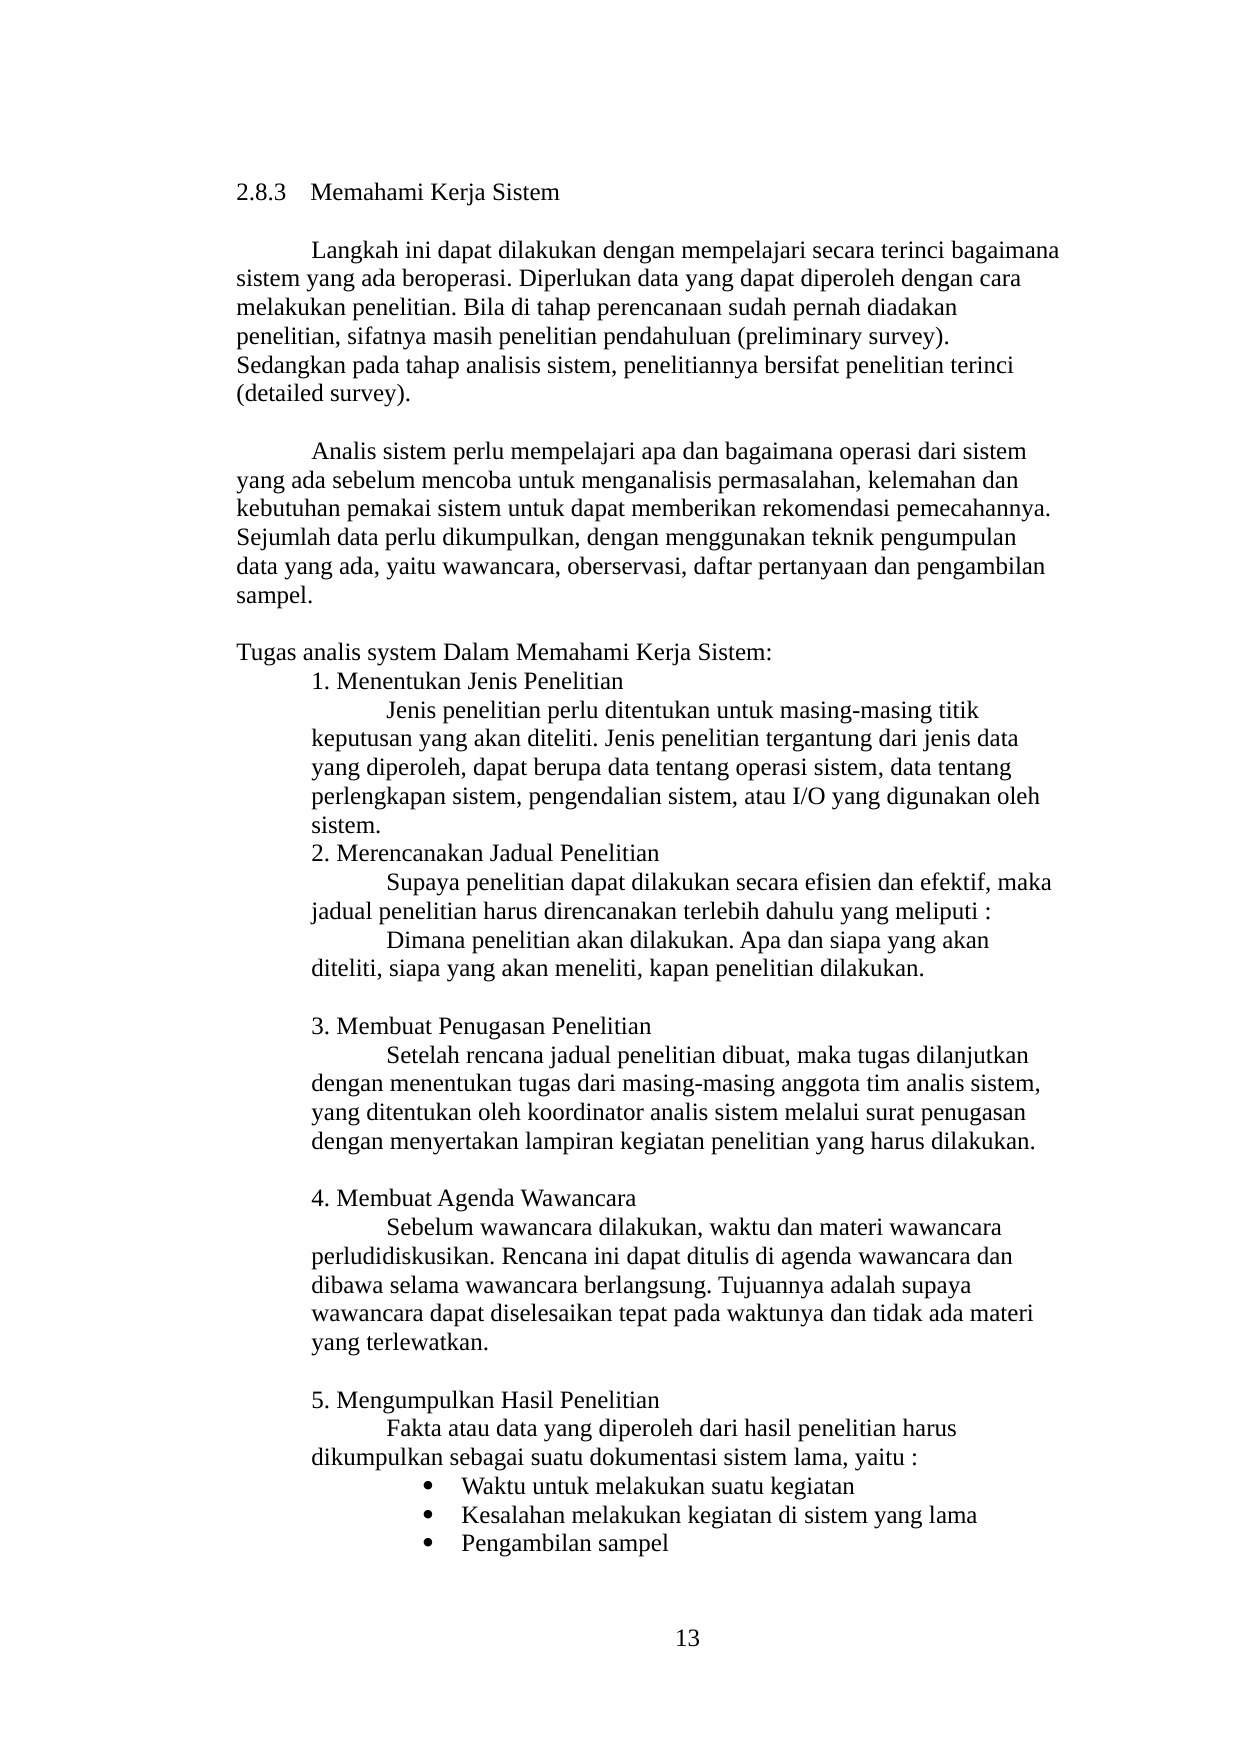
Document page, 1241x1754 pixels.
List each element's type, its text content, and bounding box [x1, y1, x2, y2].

subtitle 2.8.3 Memahami Kerja Sistem [236, 177, 1063, 206]
text 1. Menentukan Jenis Penelitian [311, 666, 1063, 695]
text Tugas analis system Dalam Memahami Kerja Sistem: [236, 637, 1063, 666]
text 3. Membuat Penugasan Penelitian [311, 1011, 1063, 1040]
text Dimana penelitian akan dilakukan. Apa dan siapa yang akan diteliti, siapa yang akan meneliti, kapan penelitian dilakukan. [311, 925, 1063, 982]
text Jenis penelitian perlu ditentukan untuk masing-masing titik keputusan yang akan diteliti. Jenis penelitian tergantung dari jenis data yang diperoleh, dapat berupa data tentang operasi sistem, data tentang perlengkapan sistem, pengendalian sistem, atau I/O yang digunakan oleh sistem. [311, 695, 1063, 838]
text Langkah ini dapat dilakukan dengan mempelajari secara terinci bagaimana sistem yang ada beroperasi. Diperlukan data yang dapat diperoleh dengan cara melakukan penelitian. Bila di tahap perencanaan sudah pernah diadakan penelitian, sifatnya masih penelitian pendahuluan (preliminary survey). Sedangkan pada tahap analisis sistem, penelitiannya bersifat penelitian terinci (detailed survey). [236, 235, 1063, 407]
text Analis sistem perlu mempelajari apa dan bagaimana operasi dari sistem yang ada sebelum mencoba untuk menganalisis permasalahan, kelemahan dan kebutuhan pemakai sistem untuk dapat memberikan rekomendasi pemecahannya. Sejumlah data perlu dikumpulkan, dengan menggunakan teknik pengumpulan data yang ada, yaitu wawancara, oberservasi, daftar pertanyaan dan pengambilan sampel. [236, 436, 1063, 608]
list Waktu untuk melakukan suatu kegiatan [424, 1471, 1063, 1500]
text Fakta atau data yang diperoleh dari hasil penelitian harus dikumpulkan sebagai suatu dokumentasi sistem lama, yaitu : [311, 1413, 1063, 1471]
text 2. Merencanakan Jadual Penelitian [311, 838, 1063, 867]
text 4. Membuat Agenda Wawancara [311, 1183, 1063, 1212]
text Supaya penelitian dapat dilakukan secara efisien dan efektif, maka jadual penelitian harus direncanakan terlebih dahulu yang meliputi : [311, 867, 1063, 925]
text 5. Mengumpulkan Hasil Penelitian [311, 1385, 1063, 1413]
text Setelah rencana jadual penelitian dibuat, maka tugas dilanjutkan dengan menentukan tugas dari masing-masing anggota tim analis sistem, yang ditentukan oleh koordinator analis sistem melalui surat penugasan dengan menyertakan lampiran kegiatan penelitian yang harus dilakukan. [311, 1040, 1063, 1155]
list Kesalahan melakukan kegiatan di sistem yang lama [424, 1500, 1063, 1528]
text Sebelum wawancara dilakukan, waktu dan materi wawancara perludidiskusikan. Rencana ini dapat ditulis di agenda wawancara dan dibawa selama wawancara berlangsung. Tujuannya adalah supaya wawancara dapat diselesaikan tepat pada waktunya dan tidak ada materi yang terlewatkan. [311, 1212, 1063, 1356]
list Pengambilan sampel [424, 1528, 1063, 1557]
